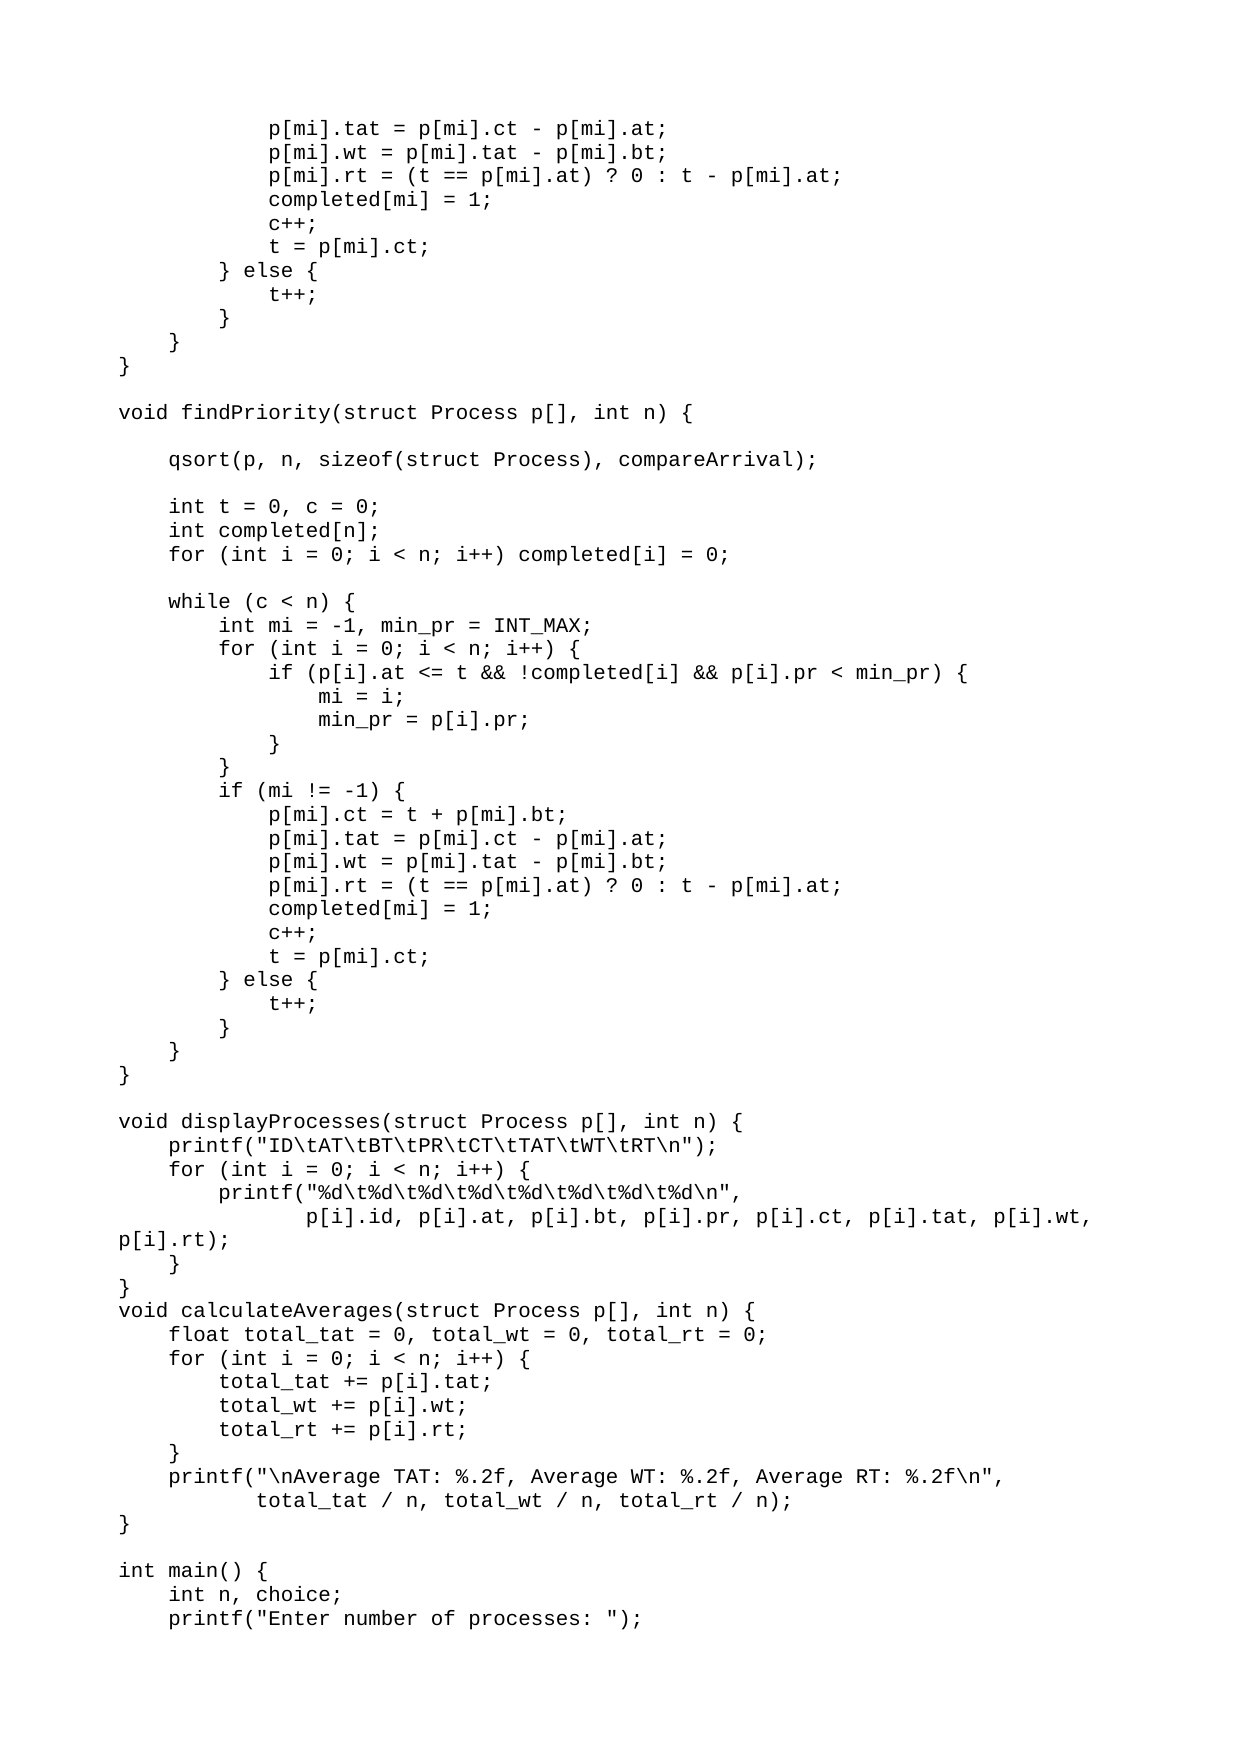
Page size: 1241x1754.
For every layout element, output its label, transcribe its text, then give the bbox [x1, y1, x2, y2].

text float total_tat = 0, total_wt = 0, total_rt = 0; [118, 1324, 1122, 1348]
text qsort(p, n, sizeof(struct Process), compareArrival); [118, 449, 1122, 473]
text p[mi].tat = p[mi].ct - p[mi].at; [118, 118, 1122, 142]
text printf("%d\t%d\t%d\t%d\t%d\t%d\t%d\t%d\n", [118, 1182, 1122, 1206]
text printf("ID\tAT\tBT\tPR\tCT\tTAT\tWT\tRT\n"); [118, 1135, 1122, 1158]
text } [118, 1017, 1122, 1040]
text t++; [118, 993, 1122, 1017]
text int mi = -1, min_pr = INT_MAX; [118, 615, 1122, 638]
text if (mi != -1) { [118, 780, 1122, 804]
text p[mi].rt = (t == p[mi].at) ? 0 : t - p[mi].at; [118, 165, 1122, 189]
text for (int i = 0; i < n; i++) { [118, 638, 1122, 662]
text void displayProcesses(struct Process p[], int n) { [118, 1111, 1122, 1135]
text while (c < n) { [118, 591, 1122, 615]
text } [118, 757, 1122, 780]
text int n, choice; [118, 1584, 1122, 1608]
text printf("\nAverage TAT: %.2f, Average WT: %.2f, Average RT: %.2f\n", [118, 1466, 1122, 1489]
text int t = 0, c = 0; [118, 496, 1122, 520]
text } [118, 1442, 1122, 1466]
text for (int i = 0; i < n; i++) { [118, 1158, 1122, 1182]
text total_tat += p[i].tat; [118, 1371, 1122, 1395]
text printf("Enter number of processes: "); [118, 1608, 1122, 1631]
text c++; [118, 922, 1122, 946]
text t = p[mi].ct; [118, 236, 1122, 260]
text t++; [118, 284, 1122, 307]
text void calculateAverages(struct Process p[], int n) { [118, 1300, 1122, 1324]
text } [118, 1513, 1122, 1537]
text } else { [118, 260, 1122, 284]
text void findPriority(struct Process p[], int n) { [118, 402, 1122, 426]
text mi = i; [118, 686, 1122, 709]
text if (p[i].at <= t && !completed[i] && p[i].pr < min_pr) { [118, 662, 1122, 686]
text total_tat / n, total_wt / n, total_rt / n); [118, 1489, 1122, 1513]
text int completed[n]; [118, 520, 1122, 544]
text p[i].id, p[i].at, p[i].bt, p[i].pr, p[i].ct, p[i].tat, p[i].wt, p[i].rt); [118, 1206, 1122, 1253]
text } else { [118, 969, 1122, 993]
text completed[mi] = 1; [118, 898, 1122, 922]
text total_wt += p[i].wt; [118, 1395, 1122, 1419]
text total_rt += p[i].rt; [118, 1419, 1122, 1442]
text } [118, 1277, 1122, 1300]
text } [118, 331, 1122, 354]
text for (int i = 0; i < n; i++) { [118, 1348, 1122, 1371]
text } [118, 307, 1122, 331]
text c++; [118, 213, 1122, 236]
text } [118, 733, 1122, 757]
text } [118, 1064, 1122, 1088]
text } [118, 1253, 1122, 1277]
text p[mi].ct = t + p[mi].bt; [118, 804, 1122, 827]
text p[mi].wt = p[mi].tat - p[mi].bt; [118, 851, 1122, 875]
text t = p[mi].ct; [118, 946, 1122, 969]
text p[mi].tat = p[mi].ct - p[mi].at; [118, 827, 1122, 851]
text int main() { [118, 1561, 1122, 1584]
text } [118, 354, 1122, 378]
text for (int i = 0; i < n; i++) completed[i] = 0; [118, 544, 1122, 567]
text min_pr = p[i].pr; [118, 709, 1122, 733]
text } [118, 1040, 1122, 1064]
text p[mi].wt = p[mi].tat - p[mi].bt; [118, 142, 1122, 165]
text completed[mi] = 1; [118, 189, 1122, 213]
text p[mi].rt = (t == p[mi].at) ? 0 : t - p[mi].at; [118, 875, 1122, 898]
